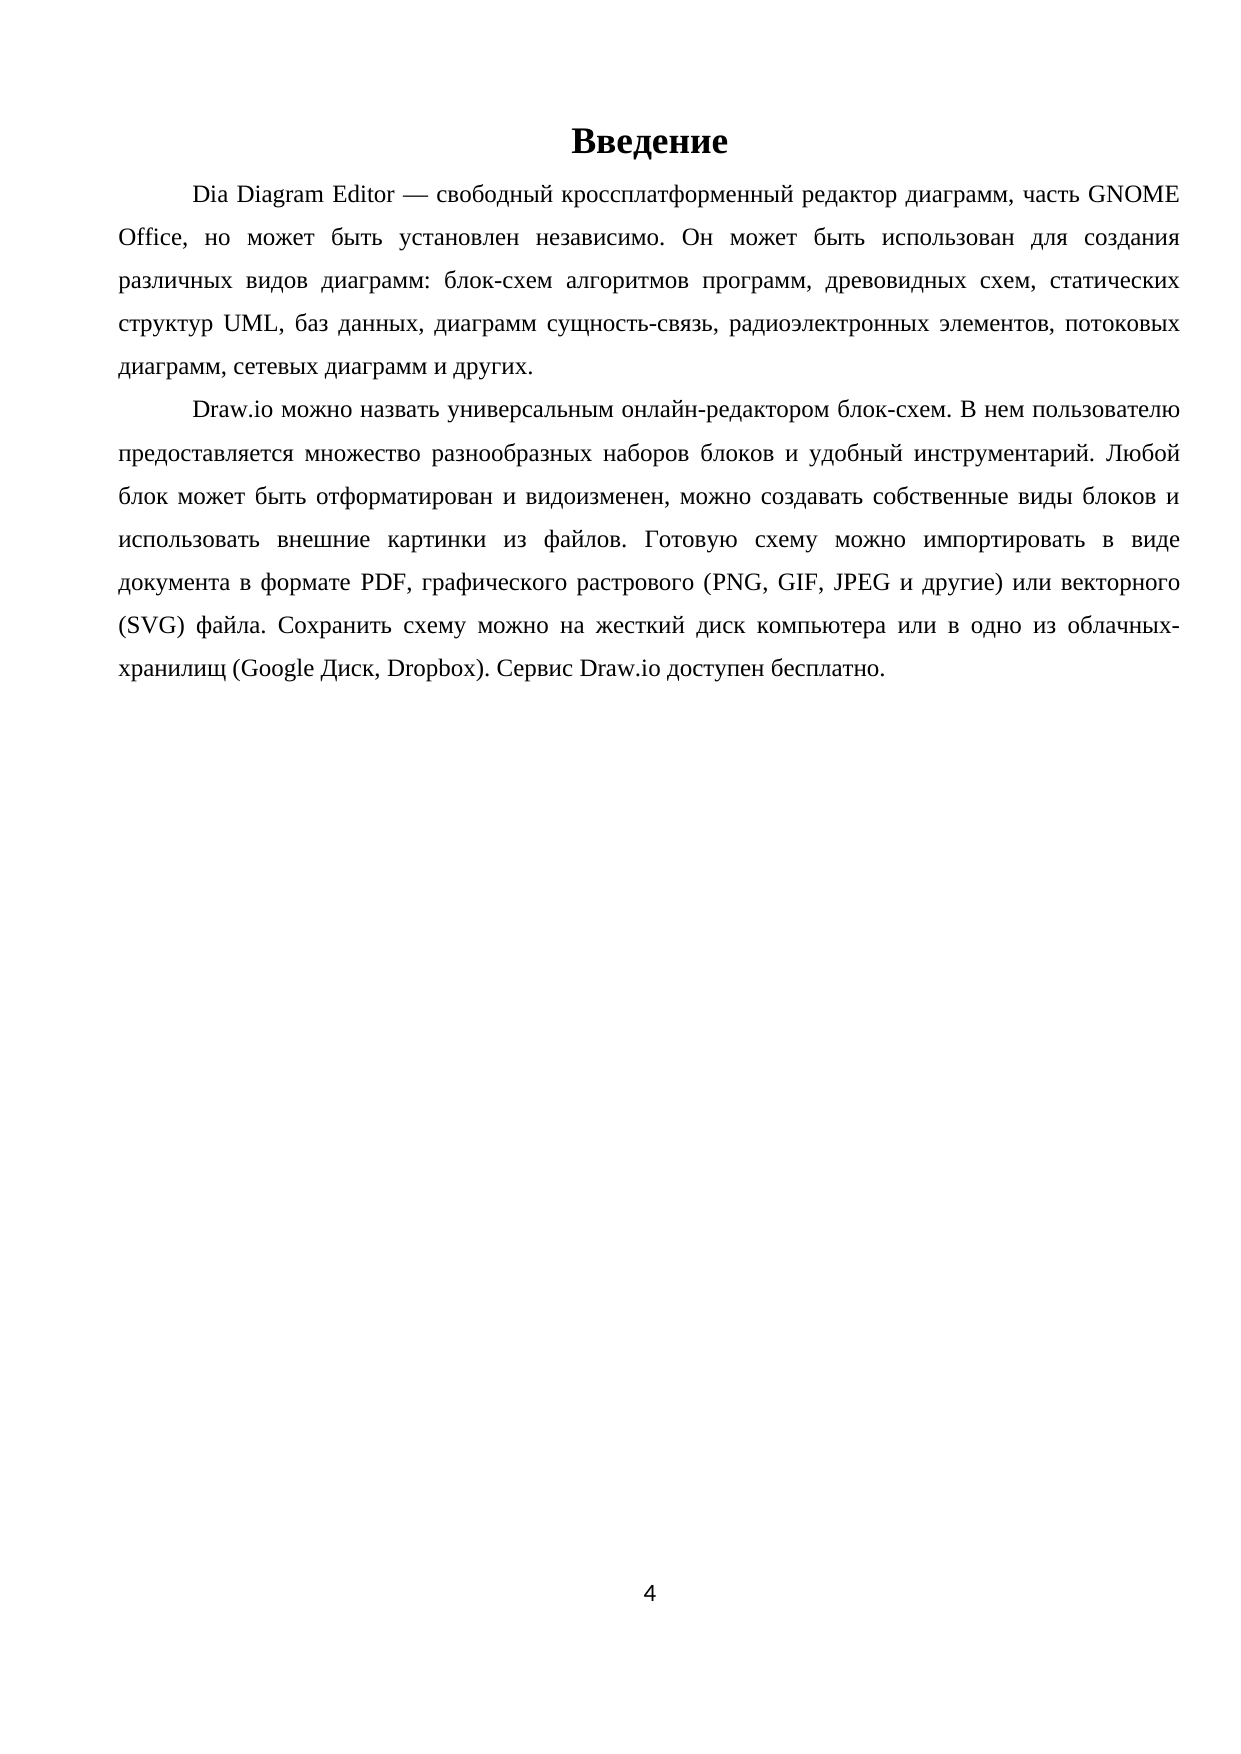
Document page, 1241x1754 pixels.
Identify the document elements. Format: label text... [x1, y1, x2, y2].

subtitle Введение [118, 118, 1181, 161]
text Draw.io можно назвать универсальным онлайн-редактором блок-схем. В нем пользователю предоставляется множество разнообразных наборов блоков и удобный инструментарий. Любой блок может быть отформатирован и видоизменен, можно создавать собственные виды блоков и использовать внешние картинки из файлов. Готовую схему можно импортировать в виде документа в формате PDF, графического растрового (PNG, GIF, JPEG и другие) или векторного (SVG) файла. Сохранить схему можно на жесткий диск компьютера или в одно из облачных-хранилищ (Google Диск, Dropbox). Сервис Draw.io доступен бесплатно. [118, 394, 1181, 682]
text Dia Diagram Editor — свободный кроссплатформенный редактор диаграмм, часть GNOME Office, но может быть установлен независимо. Он может быть использован для создания различных видов диаграмм: блок-схем алгоритмов программ, древовидных схем, статических структур UML, баз данных, диаграмм сущность-связь, радиоэлектронных элементов, потоковых диаграмм, сетевых диаграмм и других. [118, 179, 1181, 380]
